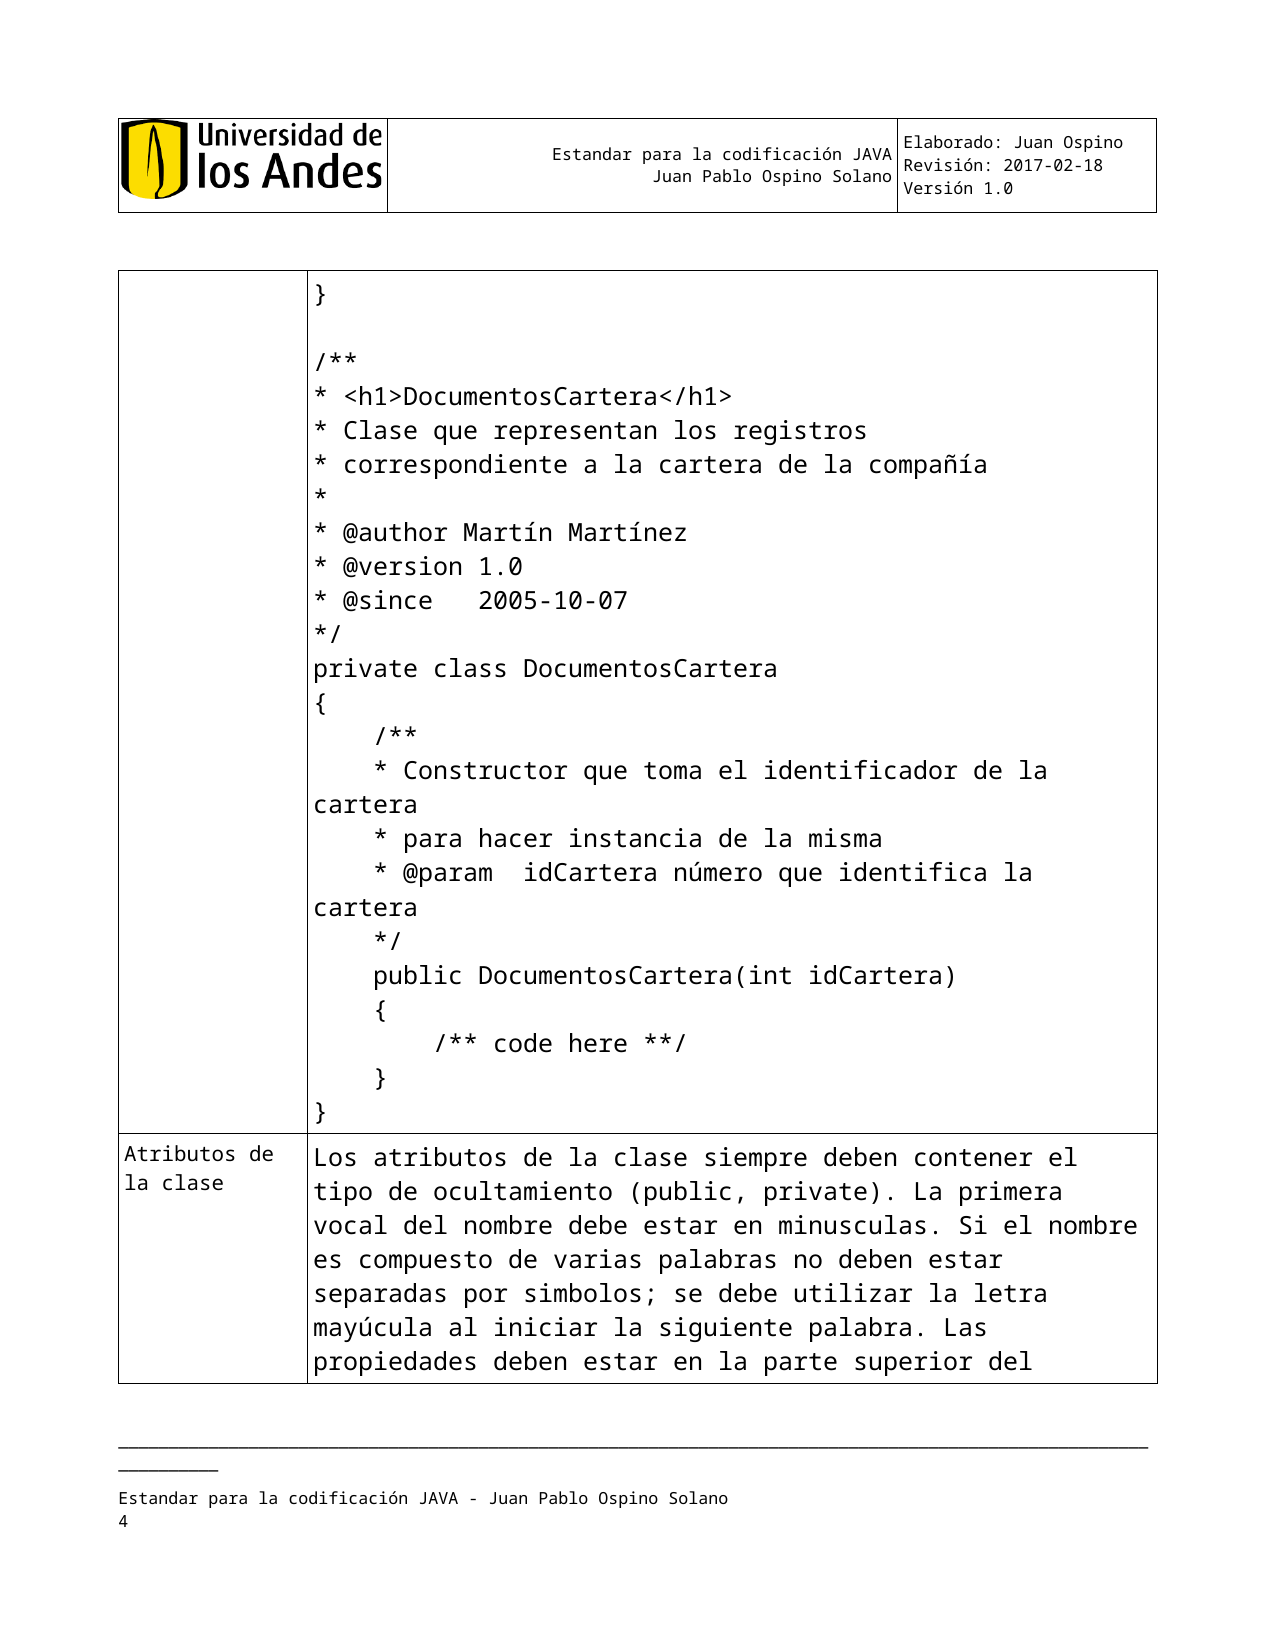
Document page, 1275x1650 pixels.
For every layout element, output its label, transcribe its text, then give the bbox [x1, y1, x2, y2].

picture [121, 119, 382, 199]
table_cell Atributos de la clase [119, 1134, 307, 1383]
table_cell [119, 271, 307, 1133]
table_cell Los atributos de la clase siempre deben contener el tipo de ocultamiento (public, private). La primera vocal del nombre debe estar en minusculas. Si el nombre es compuesto de varias palabras no deben estar separadas por simbolos; se debe utilizar la letra mayúcula al iniciar la siguiente palabra. Las propiedades deben estar en la parte superior del [308, 1134, 1157, 1383]
table_cell } /** * <h1>DocumentosCartera</h1> * Clase que representan los registros * correspondiente a la cartera de la compañía * * @author Martín Martínez * @version 1.0 * @since 2005-10-07 */ private class DocumentosCartera { /** * Constructor que toma el identificador de la cartera * para hacer instancia de la misma * @param idCartera número que identifica la cartera */ public DocumentosCartera(int idCartera) { /** code here **/ } } [308, 271, 1157, 1133]
